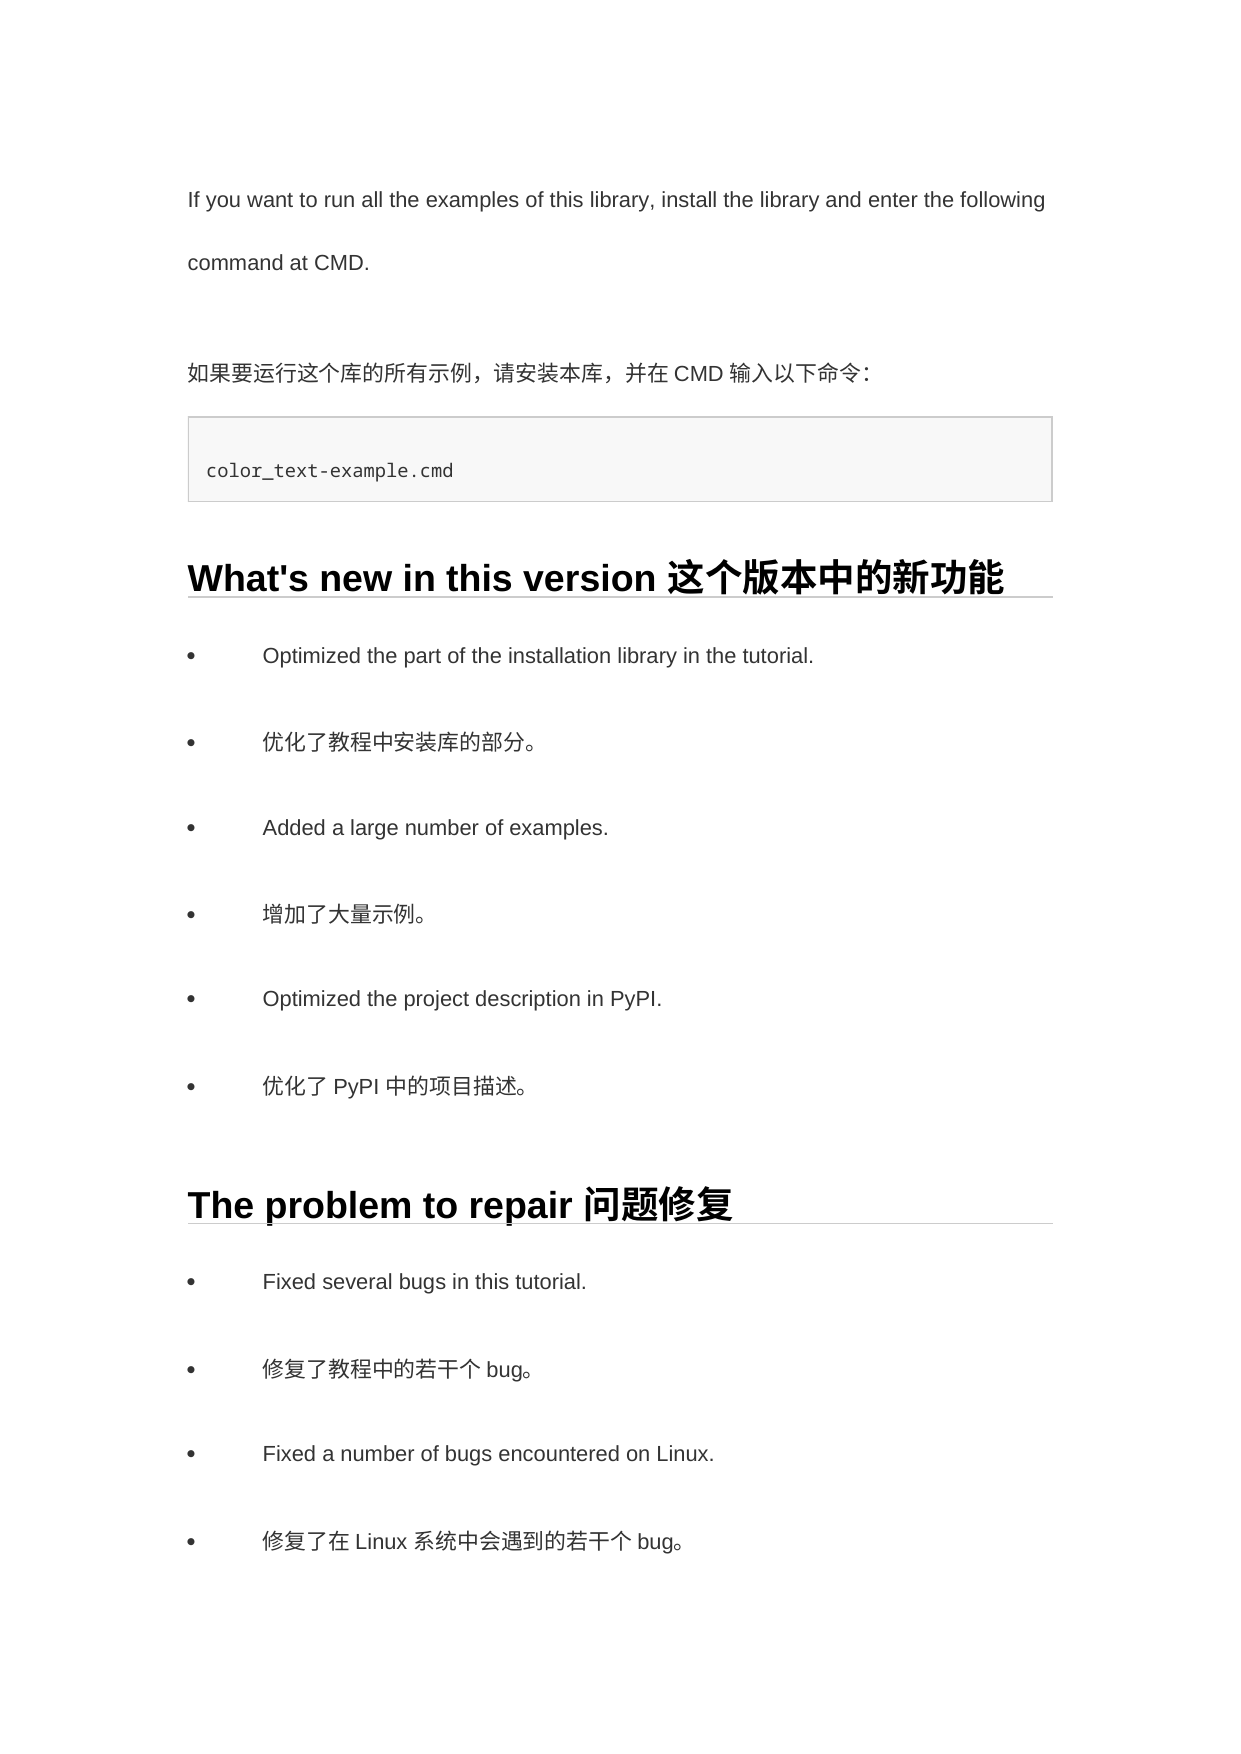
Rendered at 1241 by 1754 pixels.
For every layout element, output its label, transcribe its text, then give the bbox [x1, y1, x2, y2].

text The problem to repair 问题修复 [187, 1160, 1053, 1224]
list Optimized the project description in PyPI. [187, 957, 1053, 1020]
list Fixed a number of bugs encountered on Linux. [187, 1412, 1053, 1474]
list 修复了教程中的若干个 bug。 [187, 1326, 1053, 1388]
list 优化了 PyPI 中的项目描述。 [187, 1043, 1053, 1106]
text If you want to run all the examples of this library, install the library and enter the following command at CMD. [187, 158, 1053, 283]
text 如果要运行这个库的所有示例，请安装本库，并在 CMD 输入以下命令： [187, 330, 1053, 393]
list Optimized the part of the installation library in the tutorial. [187, 613, 1053, 676]
text color_text-example.cmd [189, 418, 1051, 501]
list 增加了大量示例。 [187, 871, 1053, 934]
list Fixed several bugs in this tutorial. [187, 1240, 1053, 1302]
list 优化了教程中安装库的部分。 [187, 699, 1053, 762]
text What's new in this version 这个版本中的新功能 [187, 534, 1053, 598]
list 修复了在 Linux 系统中会遇到的若干个 bug。 [187, 1498, 1053, 1560]
list Added a large number of examples. [187, 785, 1053, 848]
